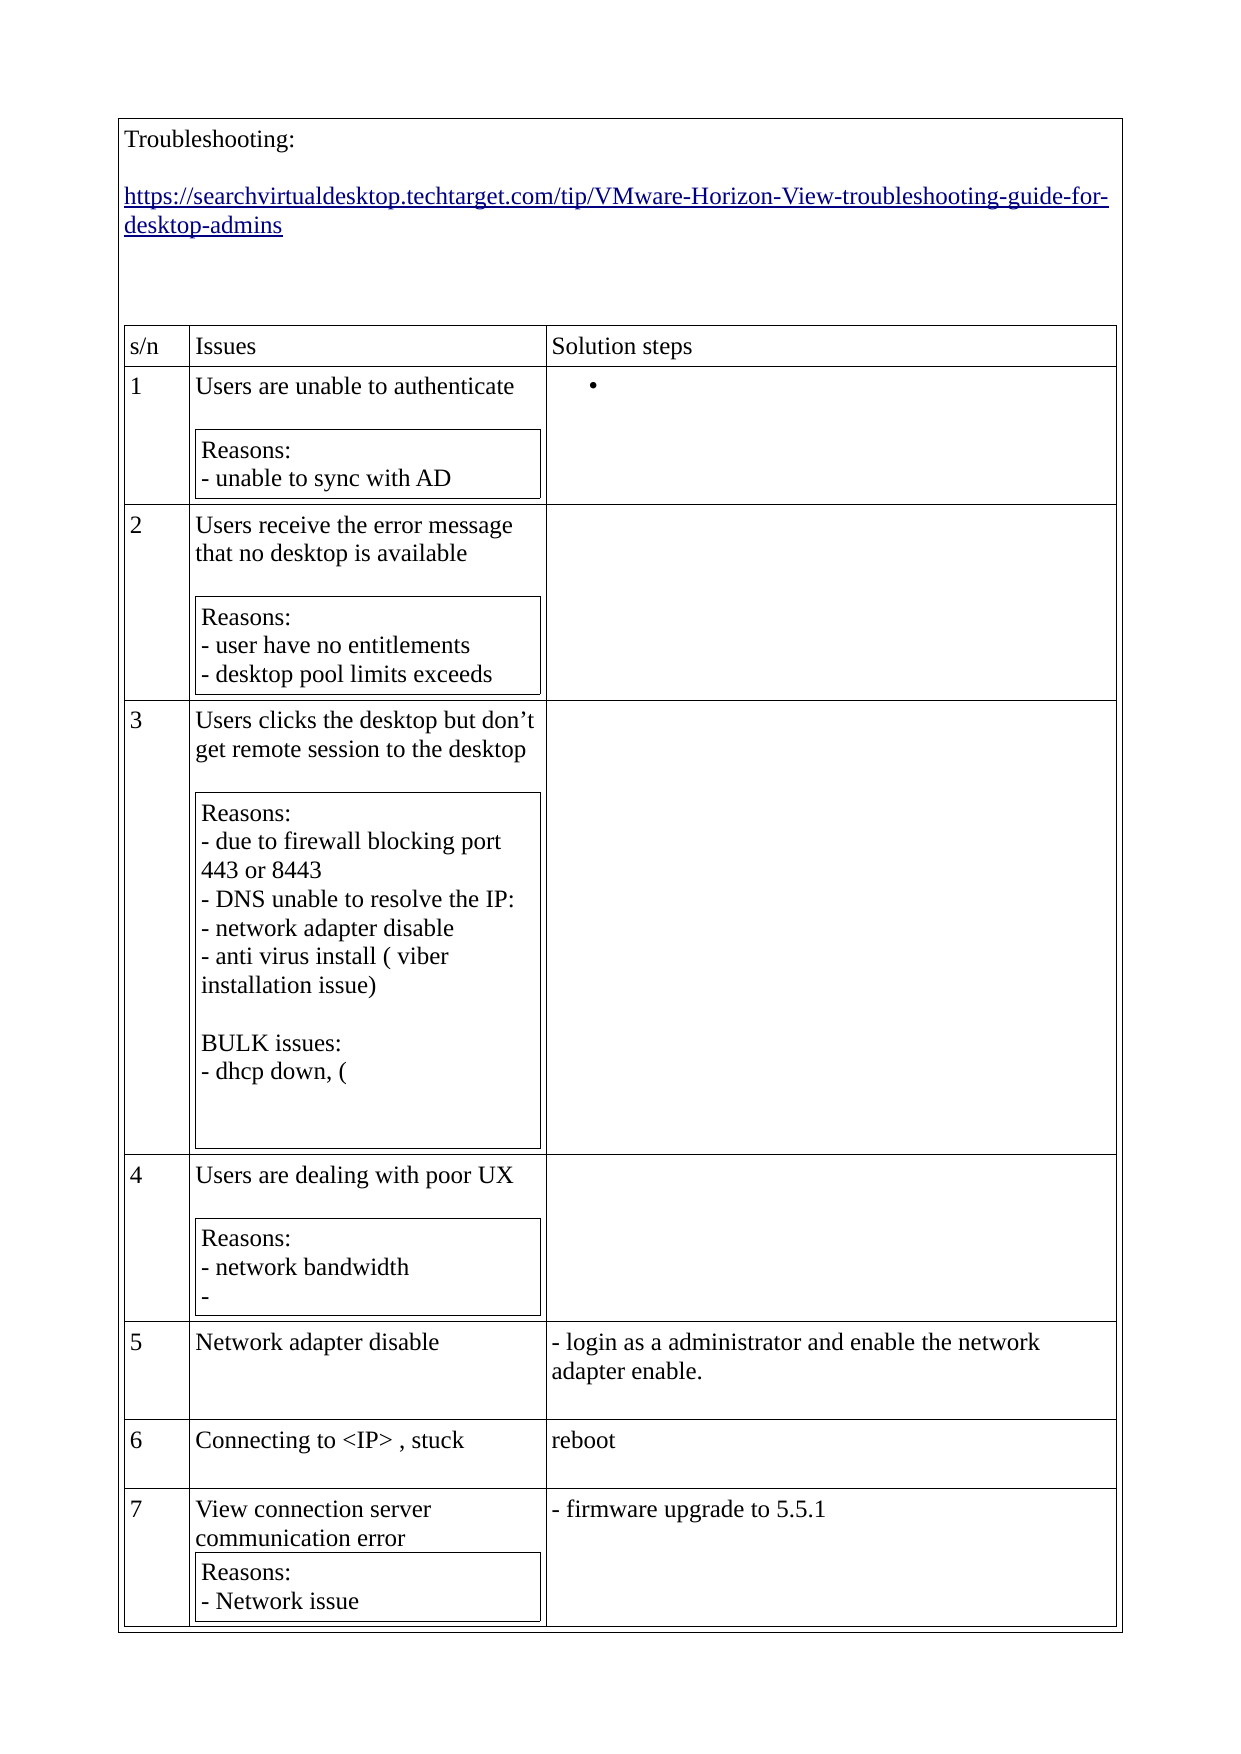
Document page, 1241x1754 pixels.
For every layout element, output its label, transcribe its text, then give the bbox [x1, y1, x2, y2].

table_cell 2 [125, 505, 189, 700]
table_cell 1 [125, 367, 189, 504]
table_header Solution steps [547, 326, 1116, 366]
table_header Reasons: - user have no entitlements - desktop pool limits exceeds [196, 597, 540, 694]
table_cell [547, 701, 1116, 1154]
table_header Reasons: - Network issue [196, 1553, 540, 1621]
table_cell 7 [125, 1489, 189, 1626]
table_cell Users are unable to authenticate [190, 367, 546, 504]
table_cell - login as a administrator and enable the network adapter enable. [547, 1322, 1116, 1419]
table_header Reasons: - due to firewall blocking port 443 or 8443 - DNS unable to resolve the IP: - network adapter disable - anti virus install ( viber installation issue) BULK issues: - dhcp down, ( [196, 793, 540, 1148]
table_cell [547, 505, 1116, 700]
table_cell 4 [125, 1155, 189, 1321]
table_cell View connection server communication error [190, 1489, 546, 1626]
table_header Reasons: - unable to sync with AD [196, 430, 540, 498]
table_cell Users are dealing with poor UX [190, 1155, 546, 1321]
table_cell 3 [125, 701, 189, 1154]
table_header Troubleshooting: https://searchvirtualdesktop.techtarget.com/tip/VMware-Horizon-View-troubleshooting-guide-for-desktop-admins [119, 119, 1122, 1632]
table_cell [547, 367, 1116, 504]
table_cell Users receive the error message that no desktop is available [190, 505, 546, 700]
table_cell Users clicks the desktop but don’t get remote session to the desktop [190, 701, 546, 1154]
table_cell [547, 1155, 1116, 1321]
table_cell 5 [125, 1322, 189, 1419]
table_header Issues [190, 326, 546, 366]
table_cell 6 [125, 1420, 189, 1488]
table_cell reboot [547, 1420, 1116, 1488]
table_cell Connecting to <IP> , stuck [190, 1420, 546, 1488]
table_header Reasons: - network bandwidth - [196, 1219, 540, 1315]
table_cell - firmware upgrade to 5.5.1 [547, 1489, 1116, 1626]
table_cell Network adapter disable [190, 1322, 546, 1419]
table_header s/n [125, 326, 189, 366]
